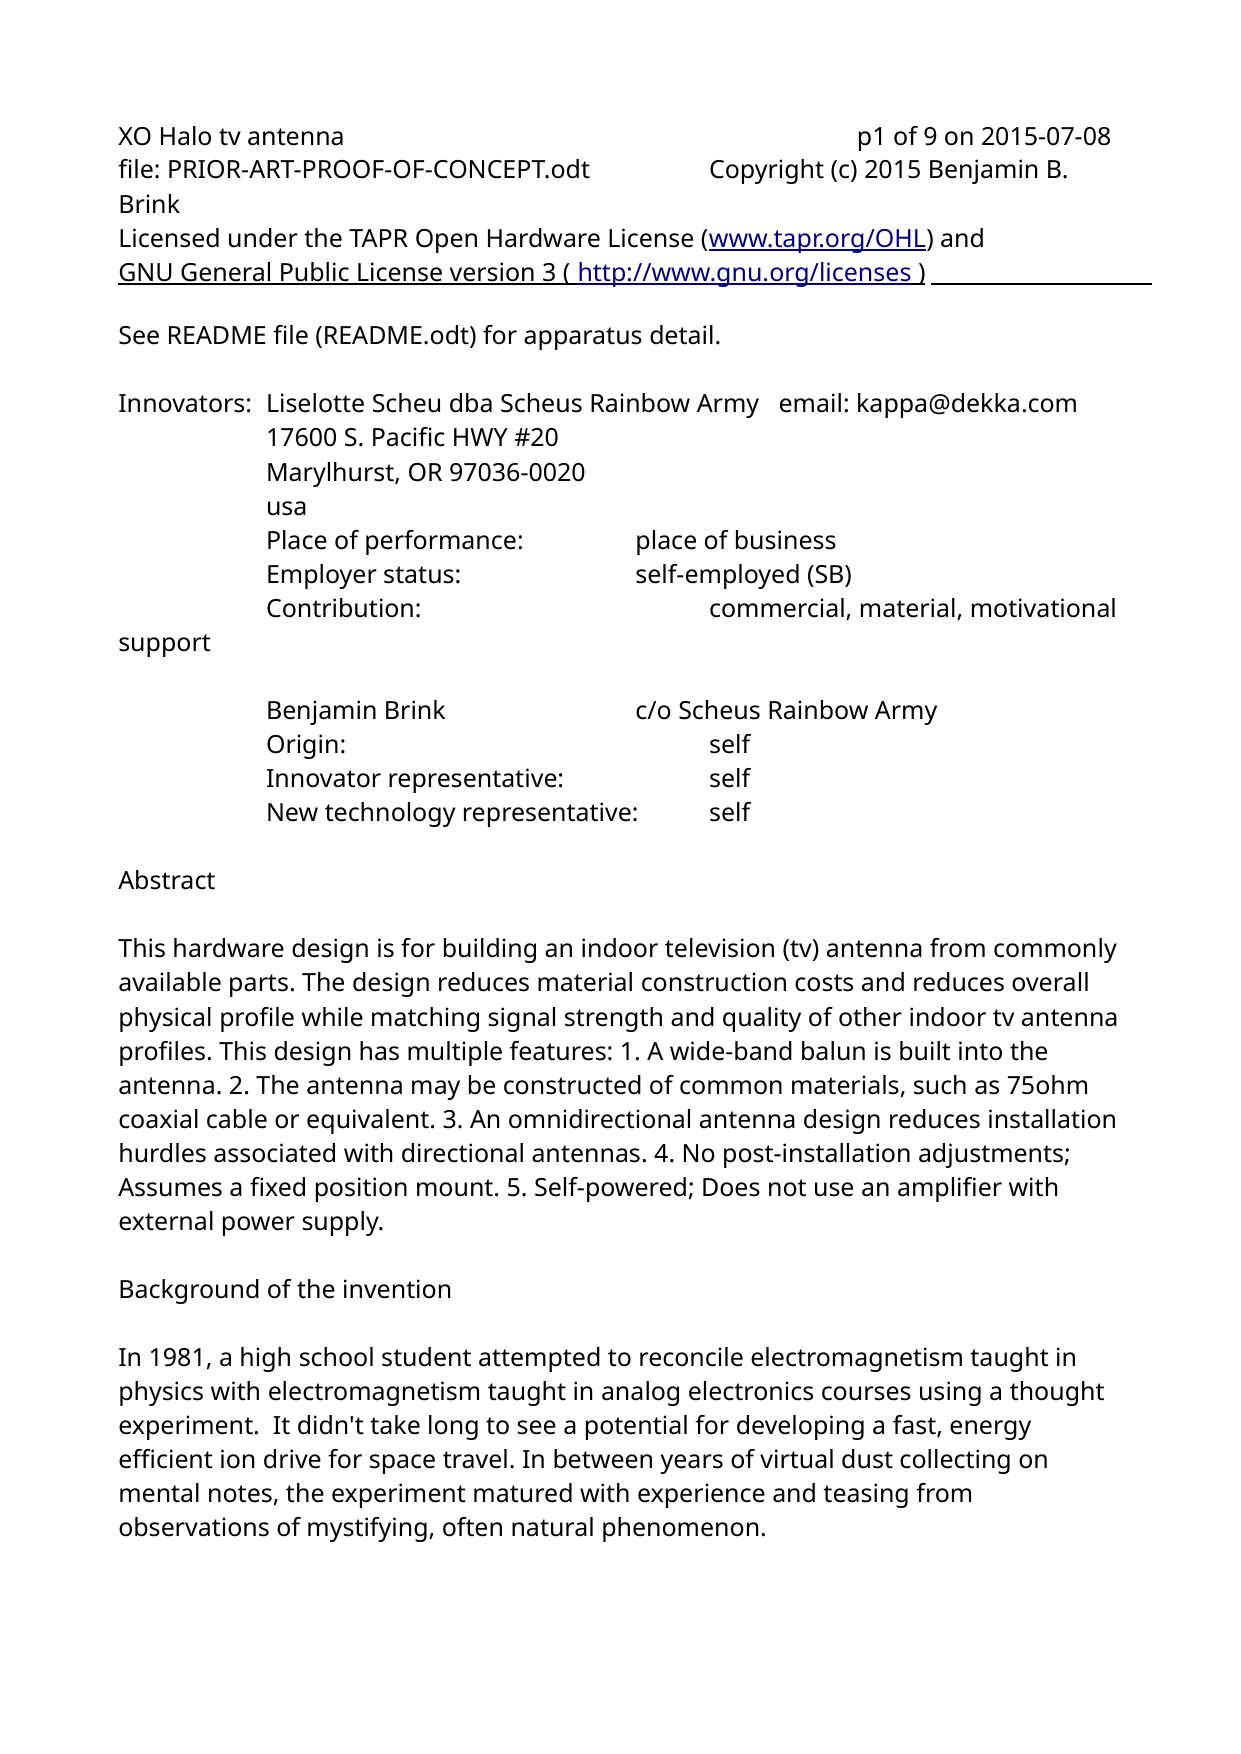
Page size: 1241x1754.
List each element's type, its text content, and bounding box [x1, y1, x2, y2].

text New technology representative: self [118, 795, 1122, 829]
text Abstract [118, 863, 1122, 897]
text Employer status: self-employed (SB) [118, 556, 1122, 590]
text 17600 S. Pacific HWY #20 [118, 420, 1122, 454]
text usa [118, 488, 1122, 522]
text In 1981, a high school student attempted to reconcile electromagnetism taught in physics with electromagnetism taught in analog electronics courses using a thought experiment. It didn't take long to see a potential for developing a fast, energy efficient ion drive for space travel. In between years of virtual dust collecting on mental notes, the experiment matured with experience and teasing from observations of mystifying, often natural phenomenon. [118, 1340, 1122, 1544]
text Innovators: Liselotte Scheu dba Scheus Rainbow Army email: kappa@dekka.com [118, 386, 1122, 420]
text See README file (README.odt) for apparatus detail. [118, 318, 1122, 352]
text This hardware design is for building an indoor television (tv) antenna from commonly available parts. The design reduces material construction costs and reduces overall physical profile while matching signal strength and quality of other indoor tv antenna profiles. This design has multiple features: 1. A wide-band balun is built into the antenna. 2. The antenna may be constructed of common materials, such as 75ohm coaxial cable or equivalent. 3. An omnidirectional antenna design reduces installation hurdles associated with directional antennas. 4. No post-installation adjustments; Assumes a fixed position mount. 5. Self-powered; Does not use an amplifier with external power supply. [118, 931, 1122, 1238]
text Benjamin Brink c/o Scheus Rainbow Army [118, 693, 1122, 727]
text Contribution: commercial, material, motivational support [118, 590, 1122, 658]
text Marylhurst, OR 97036-0020 [118, 454, 1122, 488]
text Background of the invention [118, 1272, 1122, 1306]
text Innovator representative: self [118, 761, 1122, 795]
text Place of performance: place of business [118, 522, 1122, 556]
text Origin: self [118, 727, 1122, 761]
